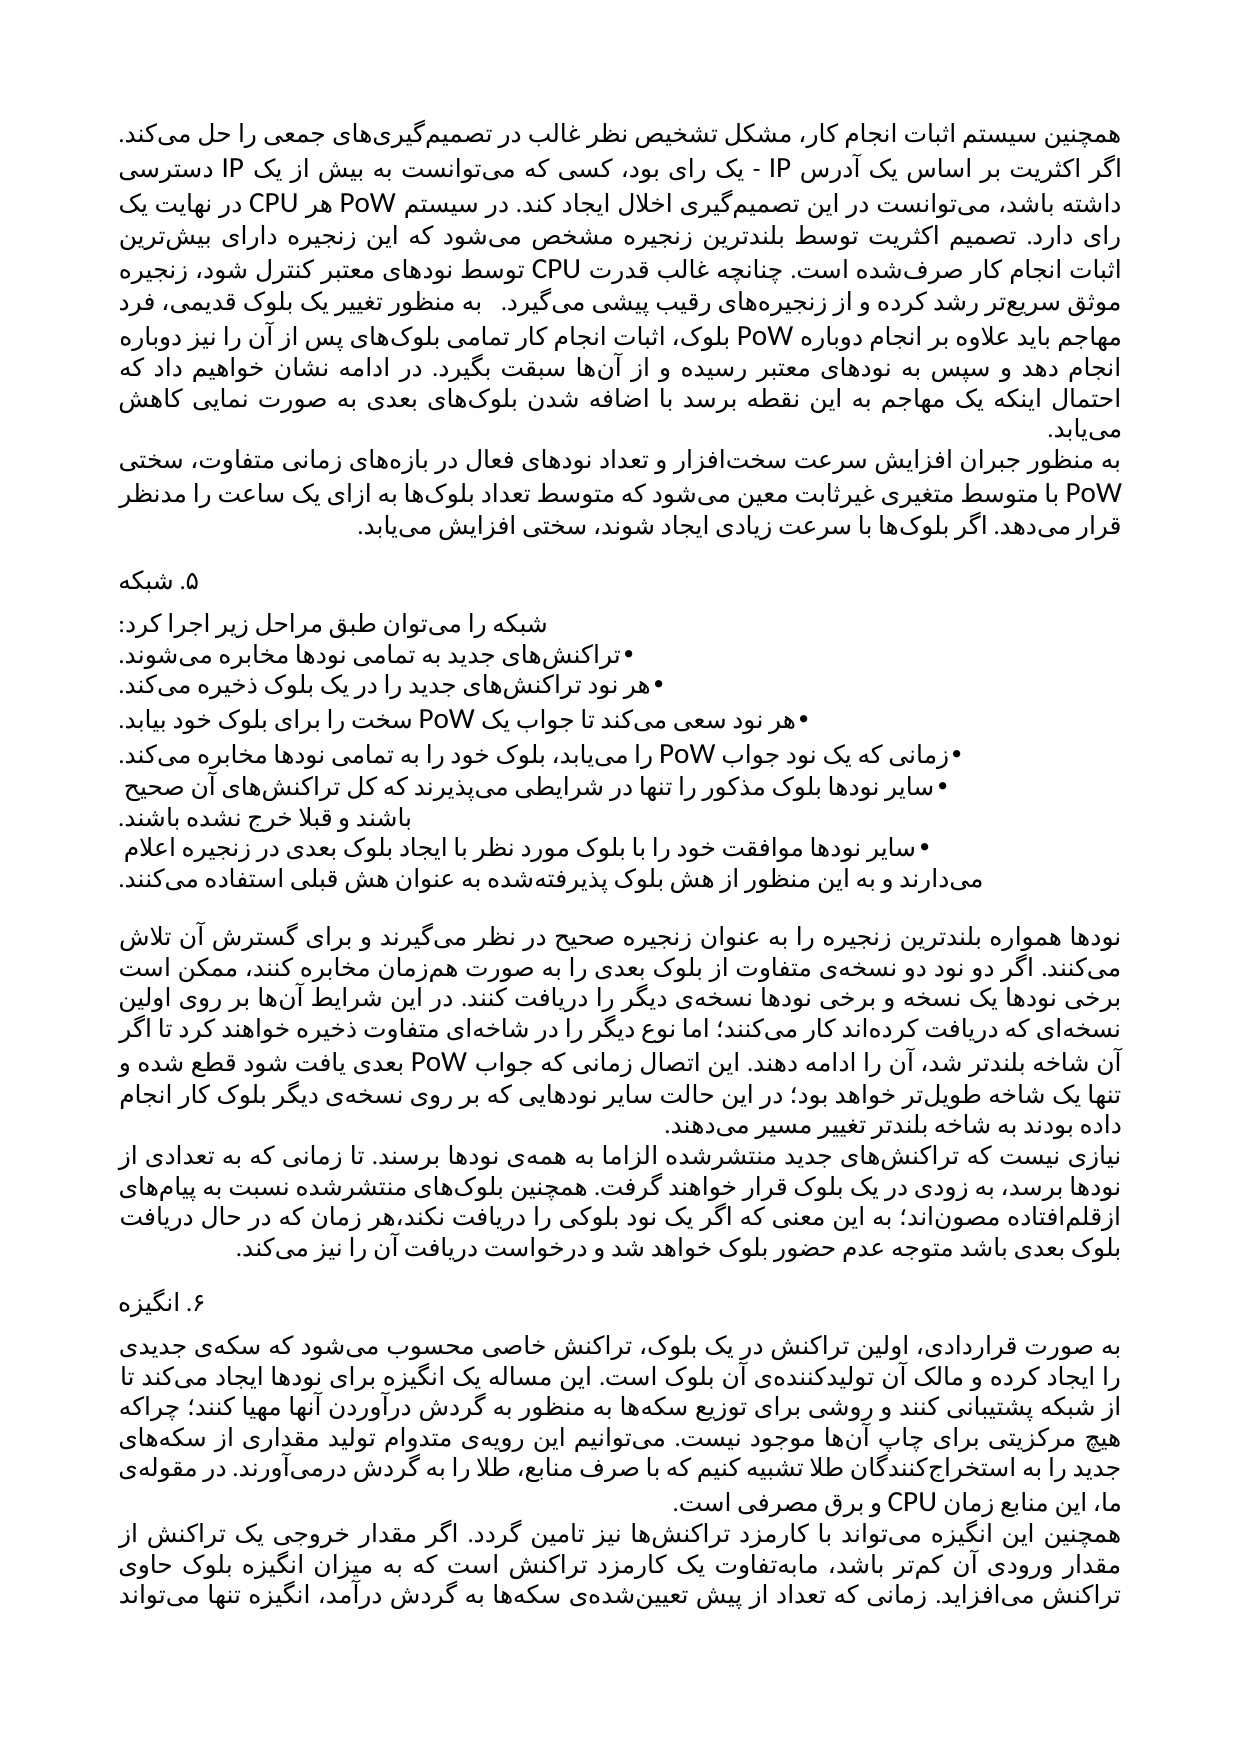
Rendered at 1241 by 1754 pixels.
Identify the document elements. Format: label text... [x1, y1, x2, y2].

list تراکنش‌های جدید به تمامی نودها مخابره می‌شوند. [118, 639, 1027, 669]
text ۵. شبکه [118, 565, 1122, 596]
list سایر نودها موافقت خود را با بلوک مورد نظر با ایجاد بلوک بعدی در زنجیره اعلام می‌دارند و به این منظور از هش بلوک پذیرفته‌شده به عنوان هش قبلی استفاده می‌کنند. [118, 832, 1027, 893]
text همچنین سیستم اثبات انجام کار، مشکل تشخیص نظر غالب در تصمیم‌گیری‌های جمعی را حل می‌کند. اگر اکثریت بر اساس یک آدرس‌ IP - یک رای بود، کسی که می‌توانست به بیش از یک IP دسترسی داشته باشد، می‌توانست در این تصمیم‌گیری اخلال ایجاد کند. در سیستم PoW هر CPU در نهایت یک رای دارد. تصمیم اکثریت توسط بلندترین زنجیره مشخص می‌شود که این زنجیره دارای بیش‌ترین اثبات انجام کار صرف‌شده است. چنانچه غالب قدرت CPU توسط نودهای معتبر کنترل شود، زنجیره موثق سریع‌تر رشد کرده و از زنجیره‌های رقیب پیشی می‌گیرد. به منظور تغییر یک بلوک قدیمی، فرد مهاجم باید علاوه بر انجام دوباره PoW بلوک، اثبات انجام کار تمامی بلوک‌های پس از آن را نیز دوباره انجام دهد و سپس به نودهای معتبر رسیده و از آن‌ها سبقت بگیرد. در ادامه نشان خواهیم داد که احتمال اینکه یک مهاجم به این نقطه برسد با اضافه شدن بلوک‌های بعدی به صورت نمایی کاهش می‌یابد. [118, 118, 1122, 444]
text شبکه را می‌توان طبق مراحل زیر اجرا کرد: [118, 608, 1122, 639]
list هر نود سعی می‌کند تا جواب یک PoW سخت را برای بلوک خود بیابد. [118, 700, 1027, 736]
text نودها همواره بلندترین زنجیره را به عنوان زنجیره صحیح در نظر می‌گیرند و برای گسترش آن تلاش می‌کنند. اگر دو نود دو نسخه‌ی متفاوت از بلوک بعدی را به صورت هم‌زمان مخابره کنند، ممکن است برخی نودها یک نسخه و برخی نودها نسخه‌ی دیگر را دریافت کنند. در این شرایط آن‌ها بر روی اولین نسخه‌ای که دریافت کرده‌اند کار می‌کنند؛ اما نوع دیگر را در شاخه‌ای متفاوت ذخیره خواهند کرد تا اگر آن شاخه بلندتر شد، آن را ادامه دهند. این اتصال زمانی که جواب PoW بعدی یافت شود قطع شده و تنها یک شاخه طویل‌تر خواهد بود؛ در این حالت سایر نودهایی که بر روی نسخه‌ی دیگر بلوک کار انجام داده بودند به شاخه بلندتر تغییر مسیر می‌دهند. [118, 921, 1122, 1140]
list زمانی که یک نود جواب PoW را می‌یابد، بلوک خود را به تمامی نودها مخابره می‌کند. [118, 736, 1027, 771]
text نیازی نیست که تراکنش‌های جدید منتشرشده الزاما به همه‌ی نودها برسند. تا زمانی که به تعدادی از نودها برسد، به زودی در یک بلوک قرار خواهند گرفت. همچنین بلوک‌های منتشرشده نسبت به پیام‌های ازقلم‌افتاده مصون‌اند؛ به این معنی که اگر یک نود بلوکی را دریافت نکند،هر زمان که در حال دریافت بلوک بعدی باشد متوجه عدم حضور بلوک خواهد شد و درخواست دریافت آن را نیز می‌کند. [118, 1140, 1122, 1262]
text همچنین این انگیزه می‌تواند با کارمزد تراکنش‌ها نیز تامین گردد. اگر مقدار خروجی یک تراکنش از مقدار ورودی آن کم‌تر باشد، مابه‌تفاوت یک کارمزد تراکنش است که به میزان انگیزه بلوک حاوی تراکنش می‌افزاید. زمانی که تعداد از پیش تعیین‌شده‌ی سکه‌ها به گردش درآمد، انگیزه تنها می‌تواند متمرکز کارمزد تراکنش‌ها شود و کاملا عاری از تورم باشد. [118, 1518, 1122, 1610]
text ۶. انگیزه [118, 1287, 1122, 1318]
text به صورت قراردادی، اولین تراکنش در یک بلوک، تراکنش خاصی محسوب می‌شود که سکه‌ی جدیدی را ایجاد کرده و مالک آن تولیدکننده‌ی آن بلوک است. این مساله یک انگیزه برای نودها ایجاد می‌کند تا از شبکه پشتیبانی کنند و روشی برای توزیع سکه‌ها به منظور به گردش درآوردن آنها مهیا کنند؛ چراکه هیچ مرکزیتی برای چاپ آن‌ها موجود نیست. می‌توانیم این رویه‌ی متدوام تولید مقداری از سکه‌های جدید را به استخراج‌کنندگان طلا تشبیه کنیم که با صرف منابع، طلا را به گردش درمی‌آورند. در مقوله‌ی ما، این منابع زمان CPU و برق مصرفی است. [118, 1330, 1122, 1518]
text به منظور جبران افزایش سرعت سخت‌افزار و تعداد نودهای فعال در بازه‌های زمانی متفاوت، سختی PoW با متوسط متغیری غیرثابت معین می‌شود که متوسط تعداد بلوک‌ها به ازای یک ساعت را مدنظر قرار می‌دهد. اگر بلوک‌ها با سرعت زیادی ایجاد شوند، سختی افزایش می‌یابد. [118, 444, 1122, 540]
list سایر نودها بلوک مذکور را تنها در شرایطی می‌پذیرند که کل تراکنش‌های آن صحیح باشند و قبلا خرج نشده باشند. [118, 771, 1027, 832]
list هر نود تراکنش‌های جدید را در یک بلوک ذخیره می‌کند. [118, 669, 1027, 700]
